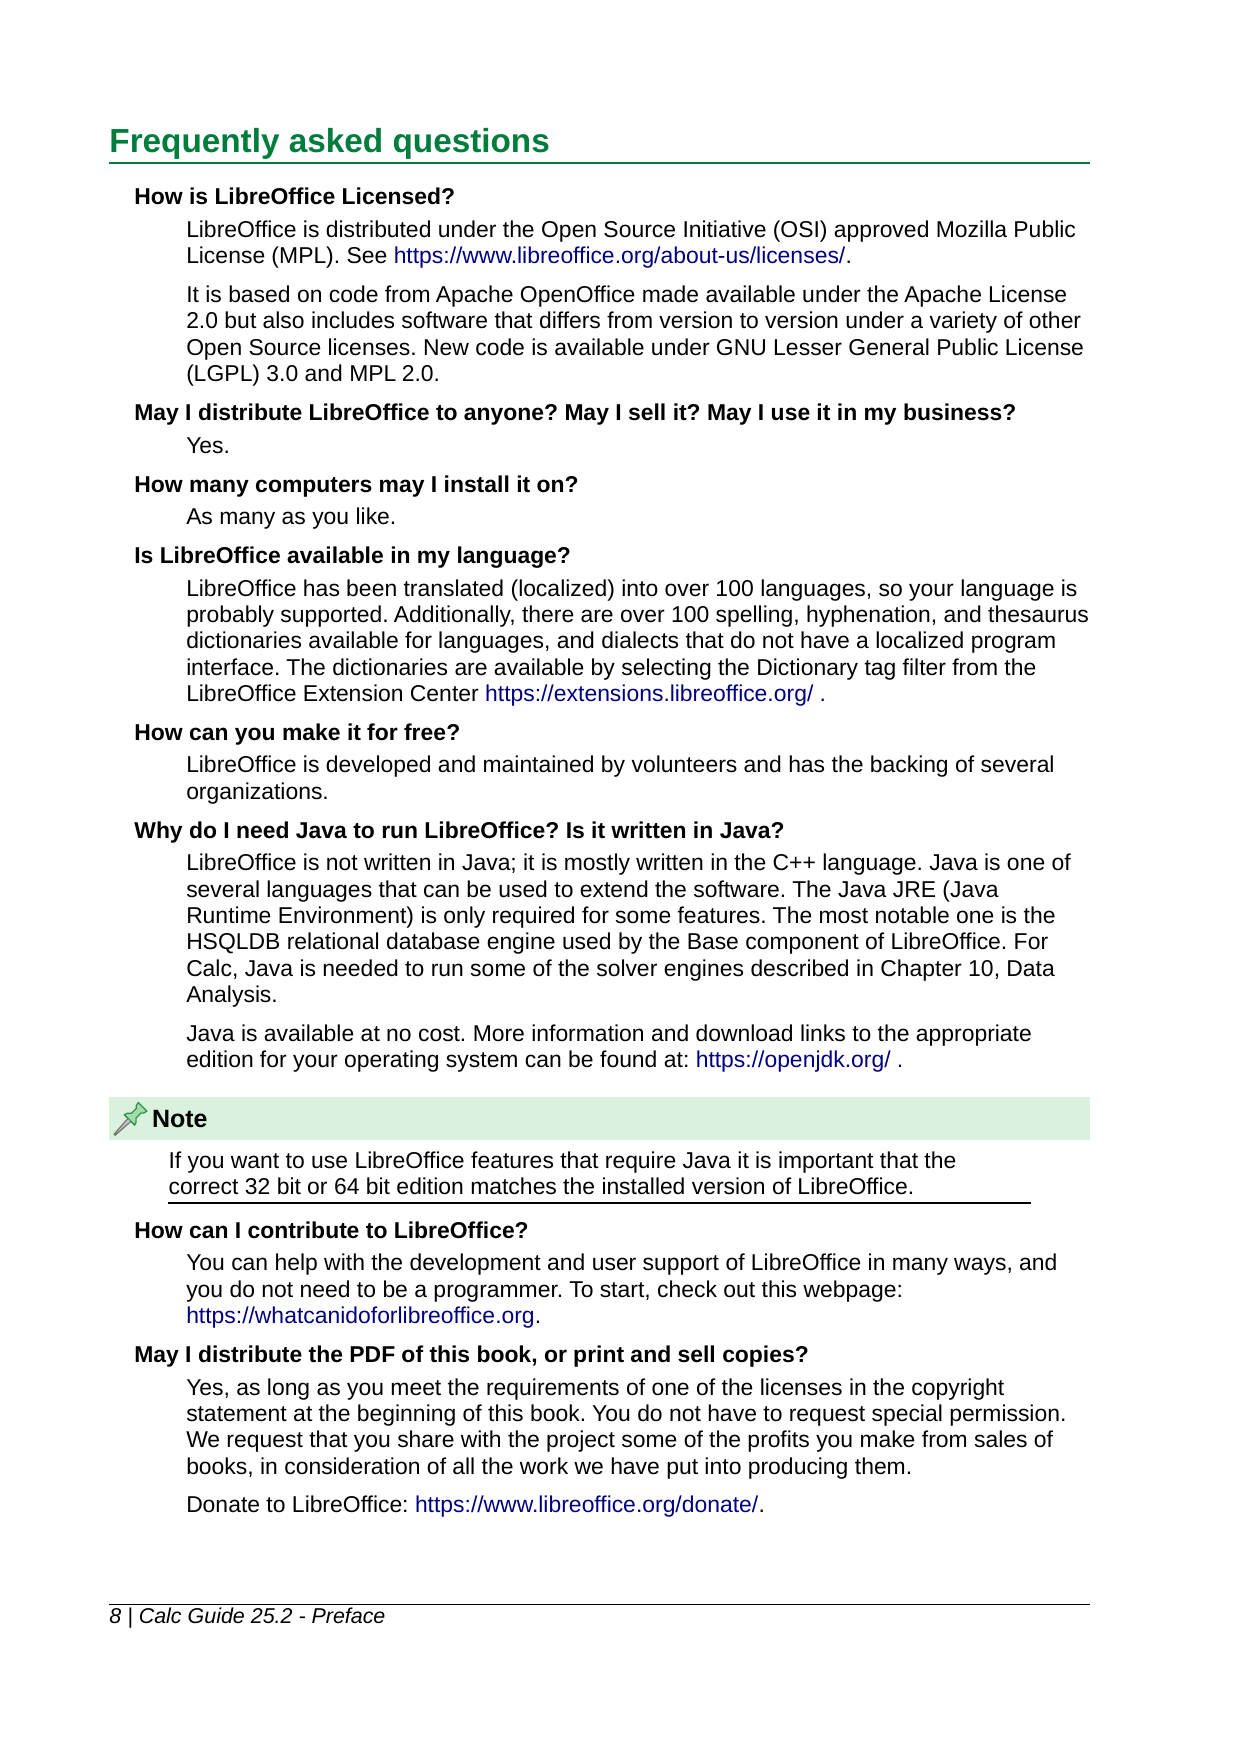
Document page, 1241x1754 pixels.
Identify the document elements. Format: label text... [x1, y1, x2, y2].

text LibreOffice is developed and maintained by volunteers and has the backing of several organizations. [186, 751, 1090, 804]
text May I distribute the PDF of this book, or print and sell copies? [134, 1341, 1090, 1367]
text How can I contribute to LibreOffice? [134, 1217, 1090, 1243]
text LibreOffice is distributed under the Open Source Initiative (OSI) approved Mozilla Public License (MPL). See https://www.libreoffice.org/about-us/licenses/. [186, 216, 1090, 269]
subtitle Note [109, 1097, 1090, 1140]
text Why do I need Java to run LibreOffice? Is it written in Java? [134, 817, 1090, 843]
text You can help with the development and user support of LibreOffice in many ways, and you do not need to be a programmer. To start, check out this webpage: https://whatcanidoforlibreoffice.org. [186, 1249, 1090, 1328]
text If you want to use LibreOffice features that require Java it is important that the correct 32 bit or 64 bit edition matches the installed version of LibreOffice. [168, 1147, 1031, 1202]
subtitle Frequently asked questions [109, 121, 1090, 162]
text As many as you like. [186, 503, 1090, 529]
text Donate to LibreOffice: https://www.libreoffice.org/donate/. [186, 1491, 1090, 1518]
text How can you make it for free? [134, 719, 1090, 745]
text How many computers may I install it on? [134, 471, 1090, 497]
text It is based on code from Apache OpenOffice made available under the Apache License 2.0 but also includes software that differs from version to version under a variety of other Open Source licenses. New code is available under GNU Lesser General Public License (LGPL) 3.0 and MPL 2.0. [186, 281, 1090, 387]
text Yes. [186, 432, 1090, 458]
text How is LibreOffice Licensed? [134, 183, 1090, 210]
text May I distribute LibreOffice to anyone? May I sell it? May I use it in my business? [134, 399, 1090, 425]
text LibreOffice has been translated (localized) into over 100 languages, so your language is probably supported. Additionally, there are over 100 spelling, hyphenation, and thesaurus dictionaries available for languages, and dialects that do not have a localized program interface. The dictionaries are available by selecting the Dictionary tag filter from the LibreOffice Extension Center https://extensions.libreoffice.org/ . [186, 574, 1090, 706]
text Is LibreOffice available in my language? [134, 542, 1090, 568]
text LibreOffice is not written in Java; it is mostly written in the C++ language. Java is one of several languages that can be used to extend the software. The Java JRE (Java Runtime Environment) is only required for some features. The most notable one is the HSQLDB relational database engine used by the Base component of LibreOffice. For Calc, Java is needed to run some of the solver engines described in Chapter 10, Data Analysis. [186, 849, 1090, 1007]
text Yes, as long as you meet the requirements of one of the licenses in the copyright statement at the beginning of this book. You do not have to request special permission. We request that you share with the project some of the profits you make from sales of books, in consideration of all the work we have put into producing them. [186, 1373, 1090, 1479]
text Java is available at no cost. More information and download links to the appropriate edition for your operating system can be found at: https://openjdk.org/ . [186, 1020, 1090, 1073]
